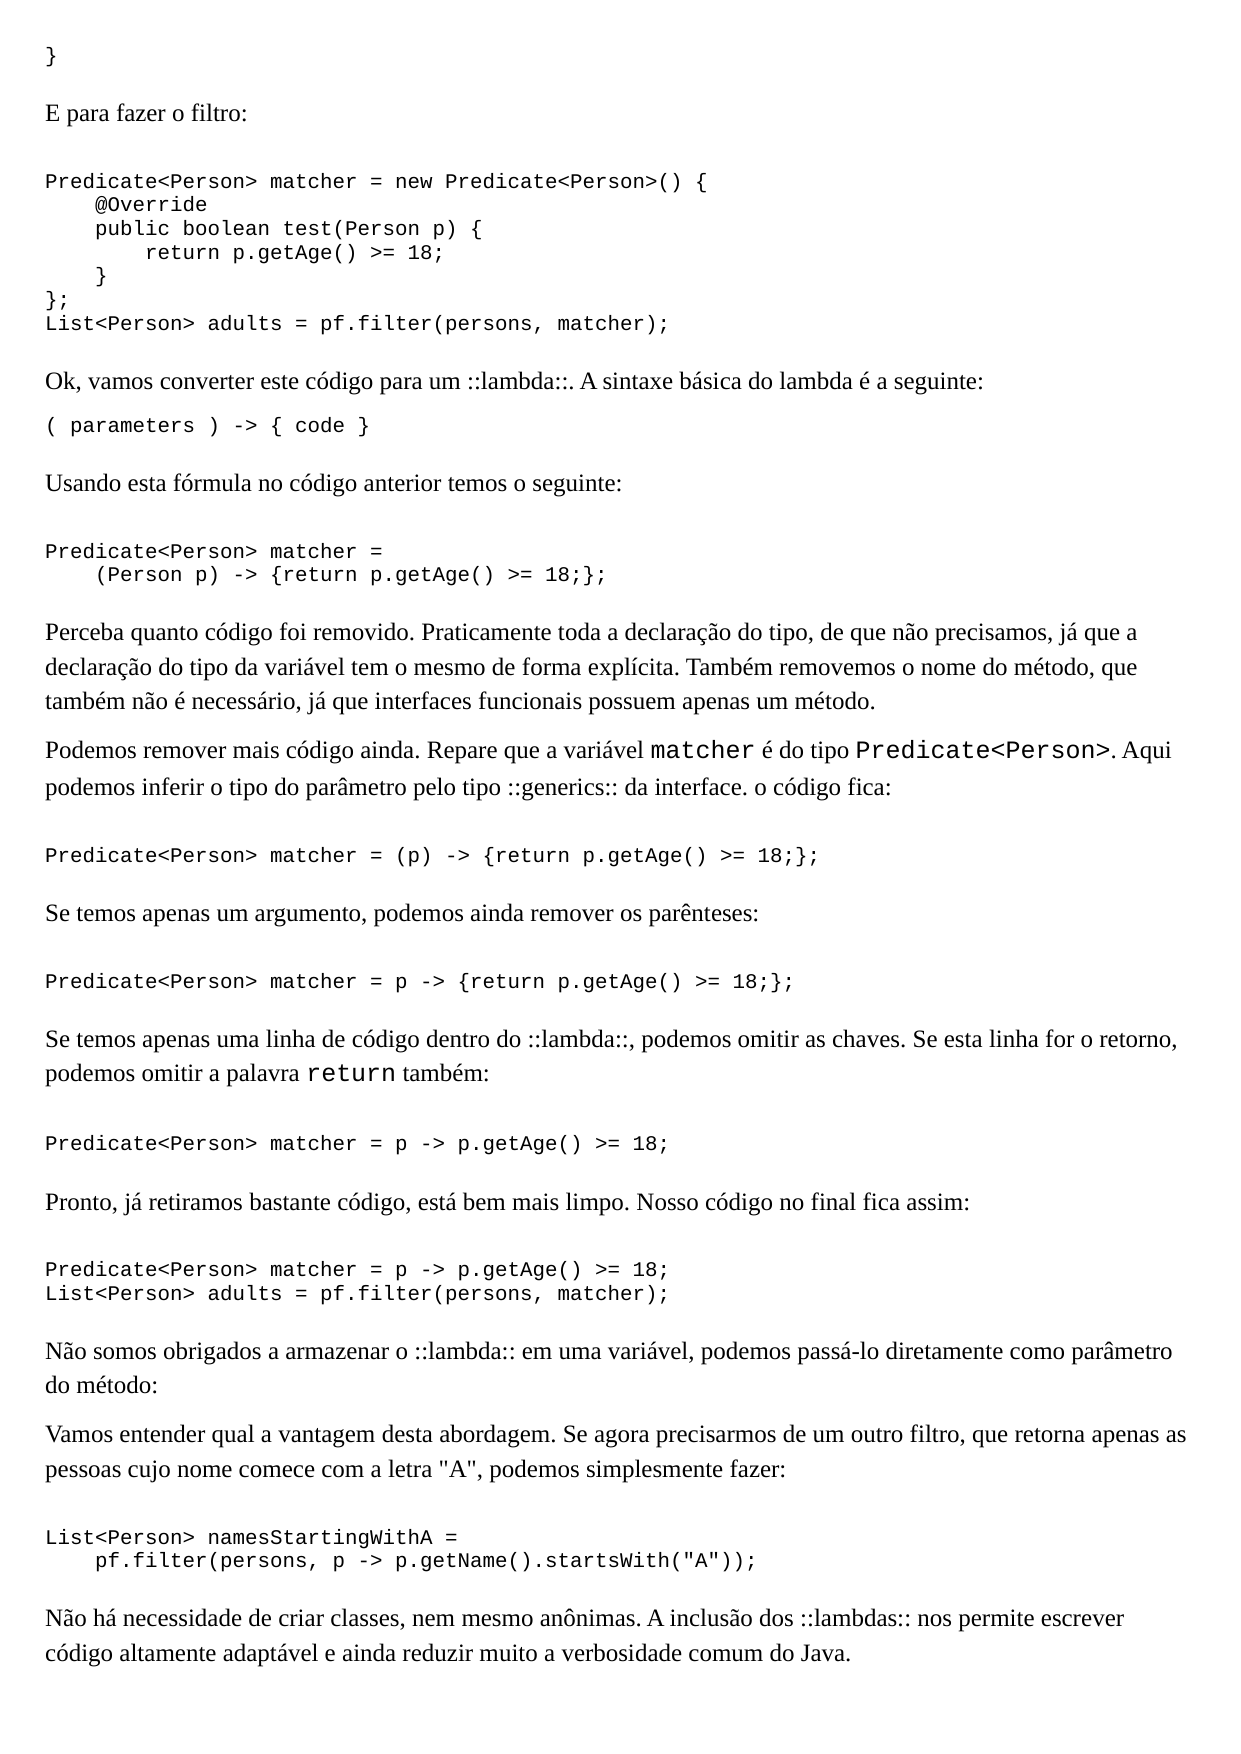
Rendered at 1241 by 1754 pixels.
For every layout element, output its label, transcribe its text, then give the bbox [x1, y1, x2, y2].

text Predicate<Person> matcher = (p) -> {return p.getAge() >= 18;}; [45, 845, 1196, 868]
text public boolean test(Person p) { [45, 218, 1196, 242]
text List<Person> adults = pf.filter(persons, matcher); [45, 1283, 1196, 1307]
text ( parameters ) -> { code } [45, 415, 1196, 438]
text Se temos apenas um argumento, podemos ainda remover os parênteses: [45, 898, 1196, 927]
text Predicate<Person> matcher = p -> p.getAge() >= 18; [45, 1133, 1196, 1157]
text List<Person> namesStartingWithA = [45, 1527, 1196, 1550]
text Predicate<Person> matcher = p -> {return p.getAge() >= 18;}; [45, 971, 1196, 994]
text } [45, 265, 1196, 289]
text Ok, vamos converter este código para um ::lambda::. A sintaxe básica do lambda é a seguinte: [45, 366, 1196, 394]
text }; [45, 289, 1196, 313]
text Pronto, já retiramos bastante código, está bem mais limpo. Nosso código no final fica assim: [45, 1187, 1196, 1215]
text Vamos entender qual a vantagem desta abordagem. Se agora precisarmos de um outro filtro, que retorna apenas as pessoas cujo nome comece com a letra "A", podemos simplesmente fazer: [45, 1419, 1196, 1483]
text @Override [45, 194, 1196, 218]
text Não somos obrigados a armazenar o ::lambda:: em uma variável, podemos passá-lo diretamente como parâmetro do método: [45, 1336, 1196, 1399]
text E para fazer o filtro: [45, 98, 1196, 127]
text return p.getAge() >= 18; [45, 242, 1196, 265]
text Predicate<Person> matcher = new Predicate<Person>() { [45, 171, 1196, 194]
text Predicate<Person> matcher = [45, 541, 1196, 564]
text pf.filter(persons, p -> p.getName().startsWith("A")); [45, 1550, 1196, 1574]
text List<Person> adults = pf.filter(persons, matcher); [45, 313, 1196, 336]
text } [45, 45, 1196, 69]
text Se temos apenas uma linha de código dentro do ::lambda::, podemos omitir as chaves. Se esta linha for o retorno, podemos omitir a palavra return também: [45, 1024, 1196, 1089]
text Não há necessidade de criar classes, nem mesmo anônimas. A inclusão dos ::lambdas:: nos permite escrever código altamente adaptável e ainda reduzir muito a verbosidade comum do Java. [45, 1603, 1196, 1667]
text (Person p) -> {return p.getAge() >= 18;}; [45, 564, 1196, 588]
text Perceba quanto código foi removido. Praticamente toda a declaração do tipo, de que não precisamos, já que a declaração do tipo da variável tem o mesmo de forma explícita. Também removemos o nome do método, que também não é necessário, já que interfaces funcionais possuem apenas um método. [45, 617, 1196, 715]
text Podemos remover mais código ainda. Repare que a variável matcher é do tipo Predicate<Person>. Aqui podemos inferir o tipo do parâmetro pelo tipo ::generics:: da interface. o código fica: [45, 736, 1196, 801]
text Usando esta fórmula no código anterior temos o seguinte: [45, 468, 1196, 497]
text Predicate<Person> matcher = p -> p.getAge() >= 18; [45, 1259, 1196, 1283]
